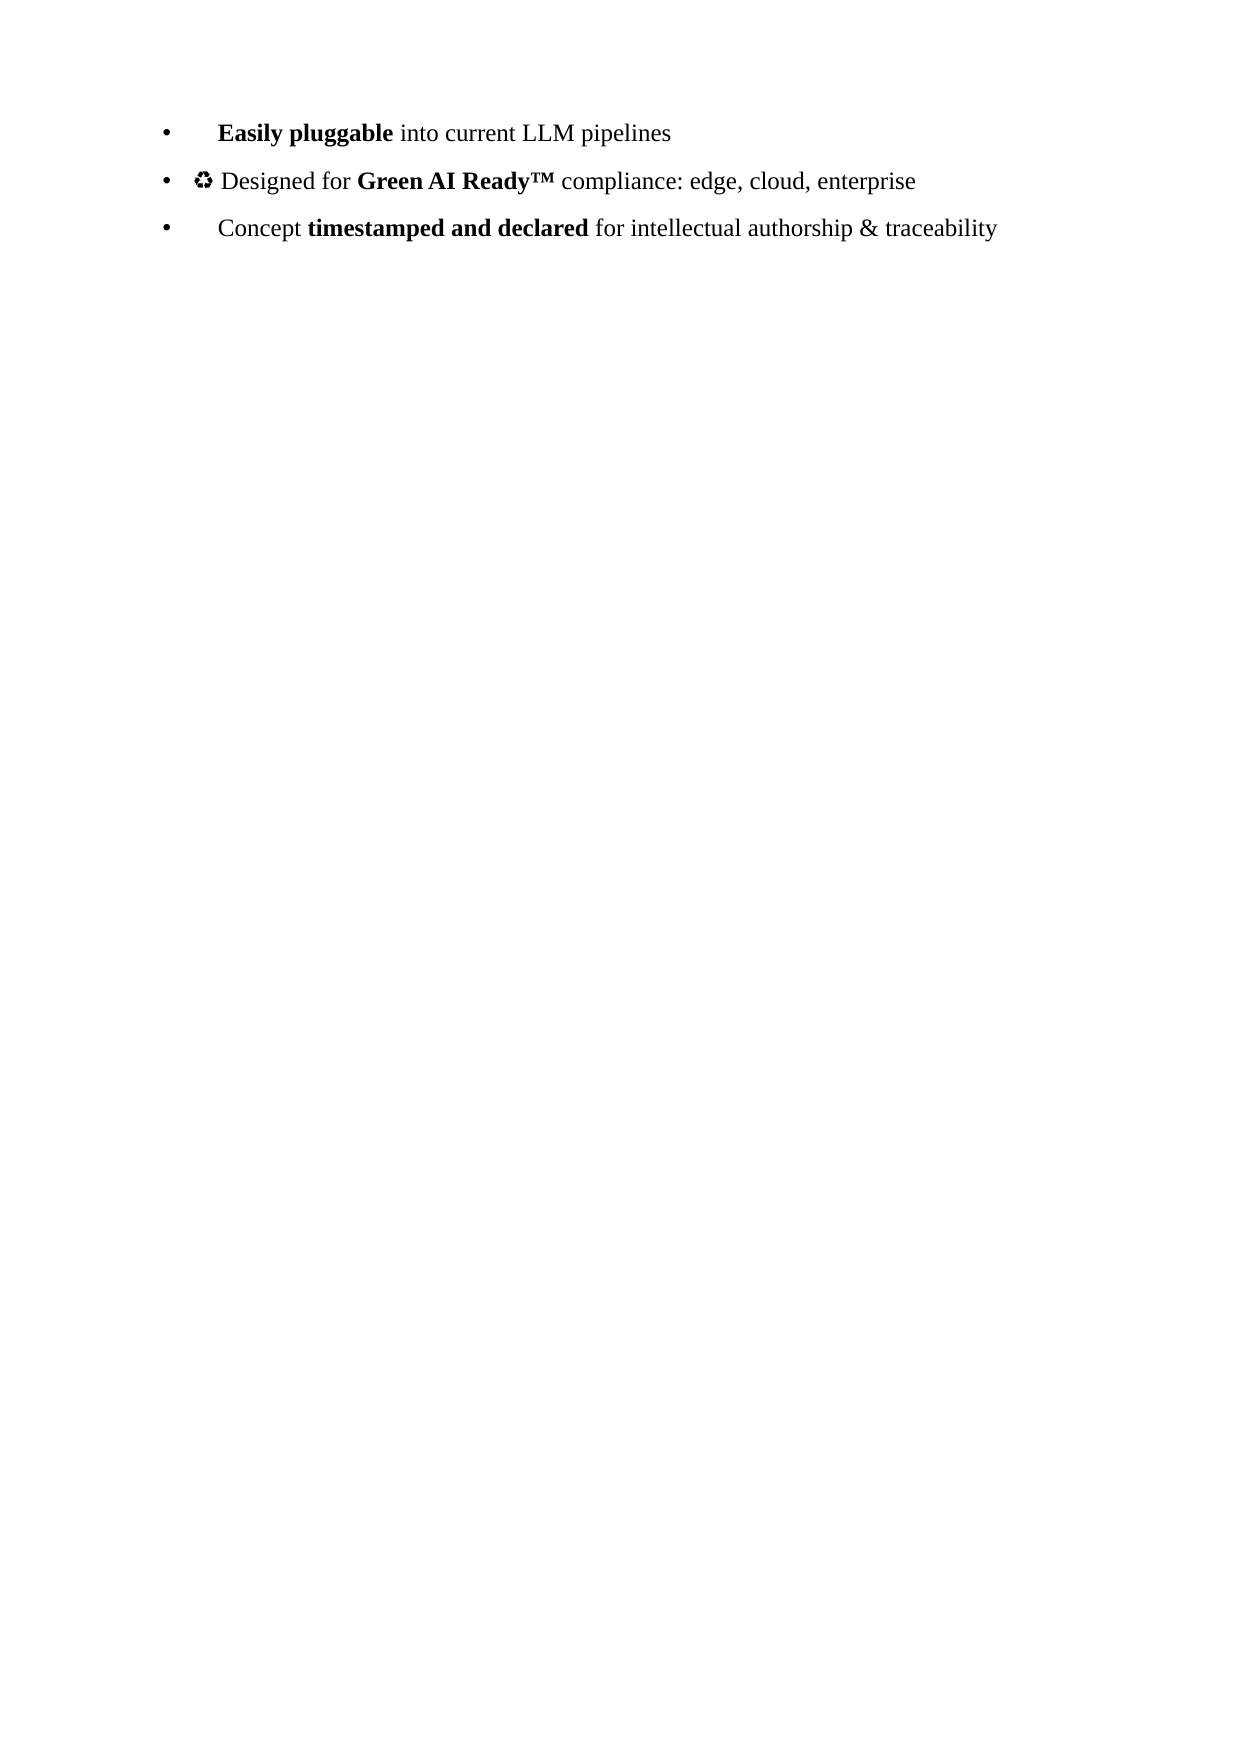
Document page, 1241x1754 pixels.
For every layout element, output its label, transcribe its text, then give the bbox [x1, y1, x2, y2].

list 🔐 Concept timestamped and declared for intellectual authorship & traceability [162, 213, 1122, 242]
list ♻️ Designed for Green AI Ready™ compliance: edge, cloud, enterprise [162, 166, 1122, 194]
list 🔁 Easily pluggable into current LLM pipelines [162, 118, 1122, 147]
